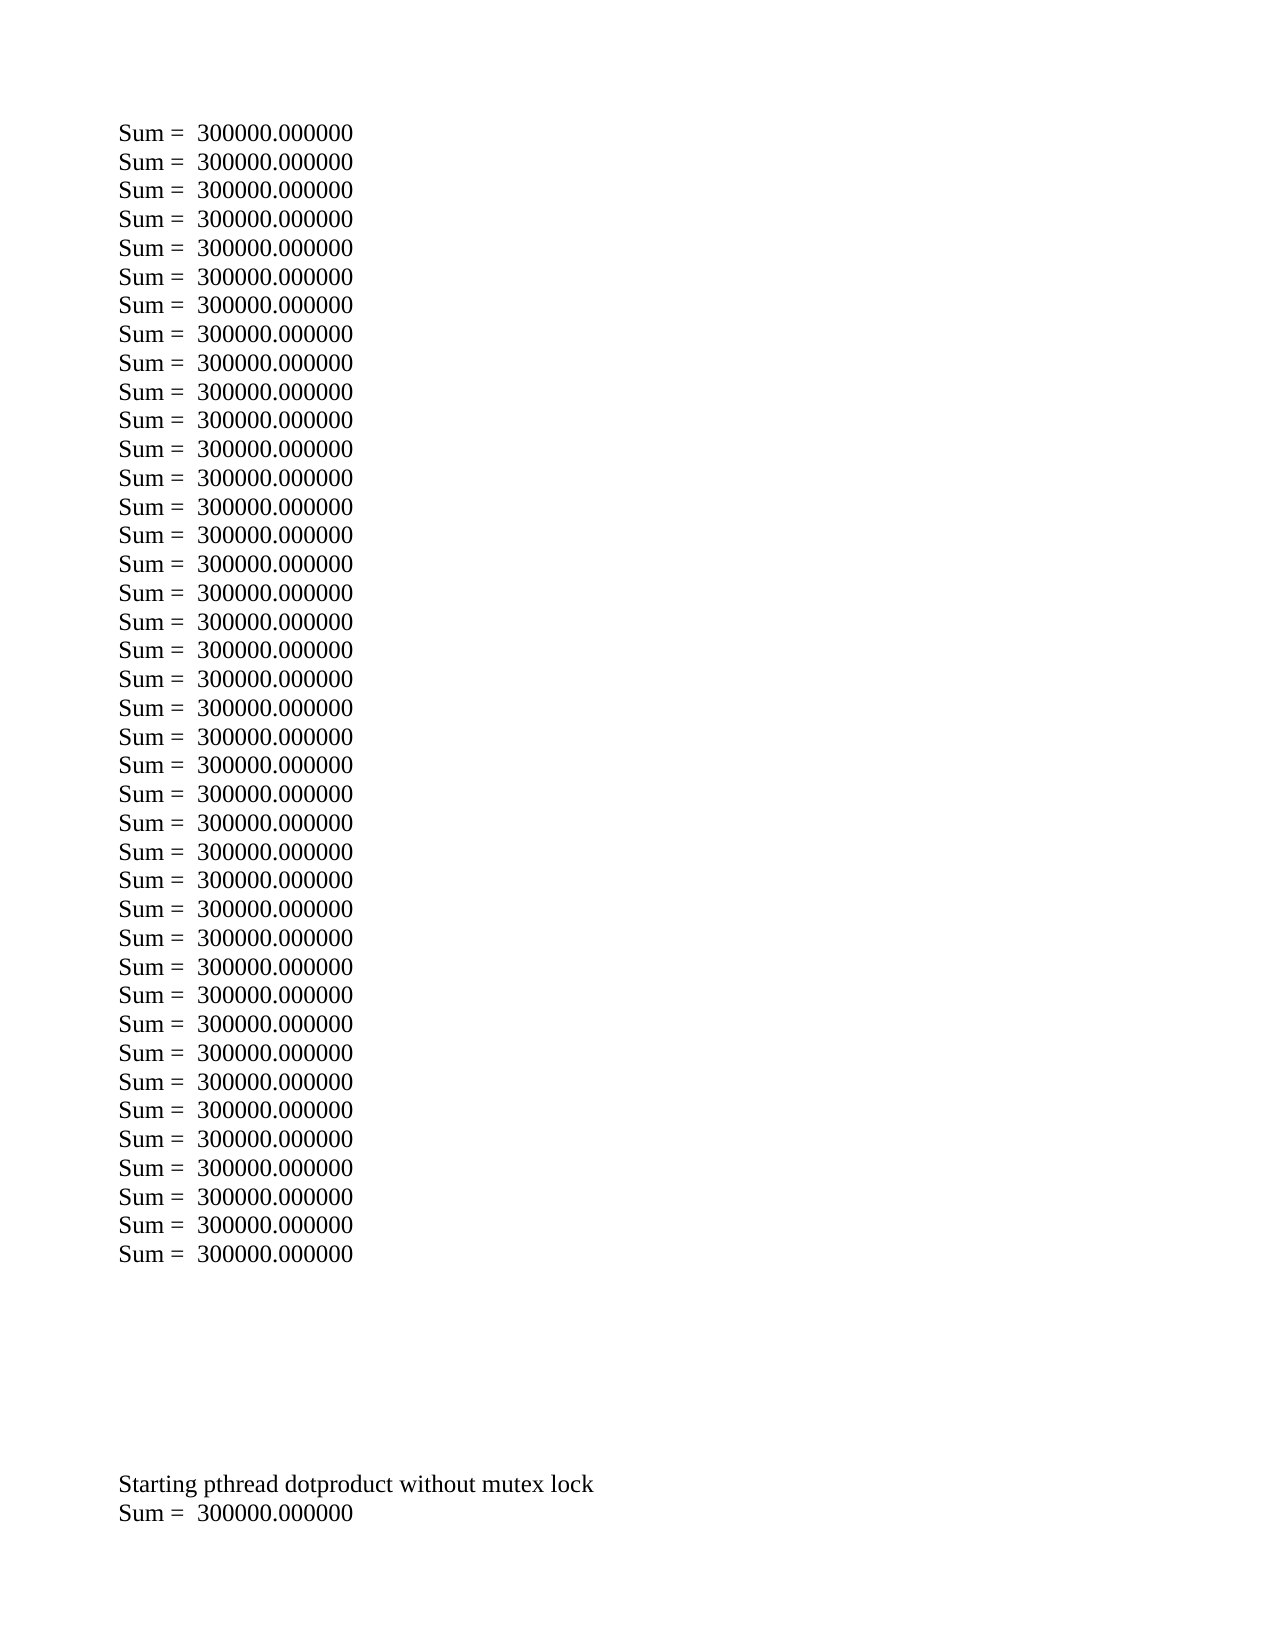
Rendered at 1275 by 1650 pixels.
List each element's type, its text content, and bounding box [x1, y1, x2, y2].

text Sum = 300000.000000 [118, 923, 1157, 952]
text Sum = 300000.000000 [118, 1067, 1157, 1096]
text Sum = 300000.000000 [118, 1498, 1157, 1527]
text Sum = 300000.000000 [118, 463, 1157, 492]
text Sum = 300000.000000 [118, 1182, 1157, 1211]
text Sum = 300000.000000 [118, 262, 1157, 291]
text Sum = 300000.000000 [118, 521, 1157, 549]
text Sum = 300000.000000 [118, 693, 1157, 722]
text Sum = 300000.000000 [118, 1038, 1157, 1067]
text Sum = 300000.000000 [118, 722, 1157, 751]
text Starting pthread dotproduct without mutex lock [118, 1469, 1157, 1498]
text Sum = 300000.000000 [118, 377, 1157, 406]
text Sum = 300000.000000 [118, 147, 1157, 176]
text Sum = 300000.000000 [118, 751, 1157, 779]
text Sum = 300000.000000 [118, 894, 1157, 923]
text Sum = 300000.000000 [118, 291, 1157, 319]
text Sum = 300000.000000 [118, 607, 1157, 636]
text Sum = 300000.000000 [118, 1211, 1157, 1239]
text Sum = 300000.000000 [118, 578, 1157, 607]
text Sum = 300000.000000 [118, 1009, 1157, 1038]
text Sum = 300000.000000 [118, 636, 1157, 664]
text Sum = 300000.000000 [118, 233, 1157, 262]
text Sum = 300000.000000 [118, 406, 1157, 434]
text Sum = 300000.000000 [118, 492, 1157, 521]
text Sum = 300000.000000 [118, 837, 1157, 866]
text Sum = 300000.000000 [118, 1153, 1157, 1182]
text Sum = 300000.000000 [118, 348, 1157, 377]
text Sum = 300000.000000 [118, 779, 1157, 808]
text Sum = 300000.000000 [118, 866, 1157, 894]
text Sum = 300000.000000 [118, 1124, 1157, 1153]
text Sum = 300000.000000 [118, 1096, 1157, 1124]
text Sum = 300000.000000 [118, 118, 1157, 147]
text Sum = 300000.000000 [118, 664, 1157, 693]
text Sum = 300000.000000 [118, 981, 1157, 1009]
text Sum = 300000.000000 [118, 204, 1157, 233]
text Sum = 300000.000000 [118, 176, 1157, 204]
text Sum = 300000.000000 [118, 549, 1157, 578]
text Sum = 300000.000000 [118, 434, 1157, 463]
text Sum = 300000.000000 [118, 1239, 1157, 1268]
text Sum = 300000.000000 [118, 952, 1157, 981]
text Sum = 300000.000000 [118, 319, 1157, 348]
text Sum = 300000.000000 [118, 808, 1157, 837]
